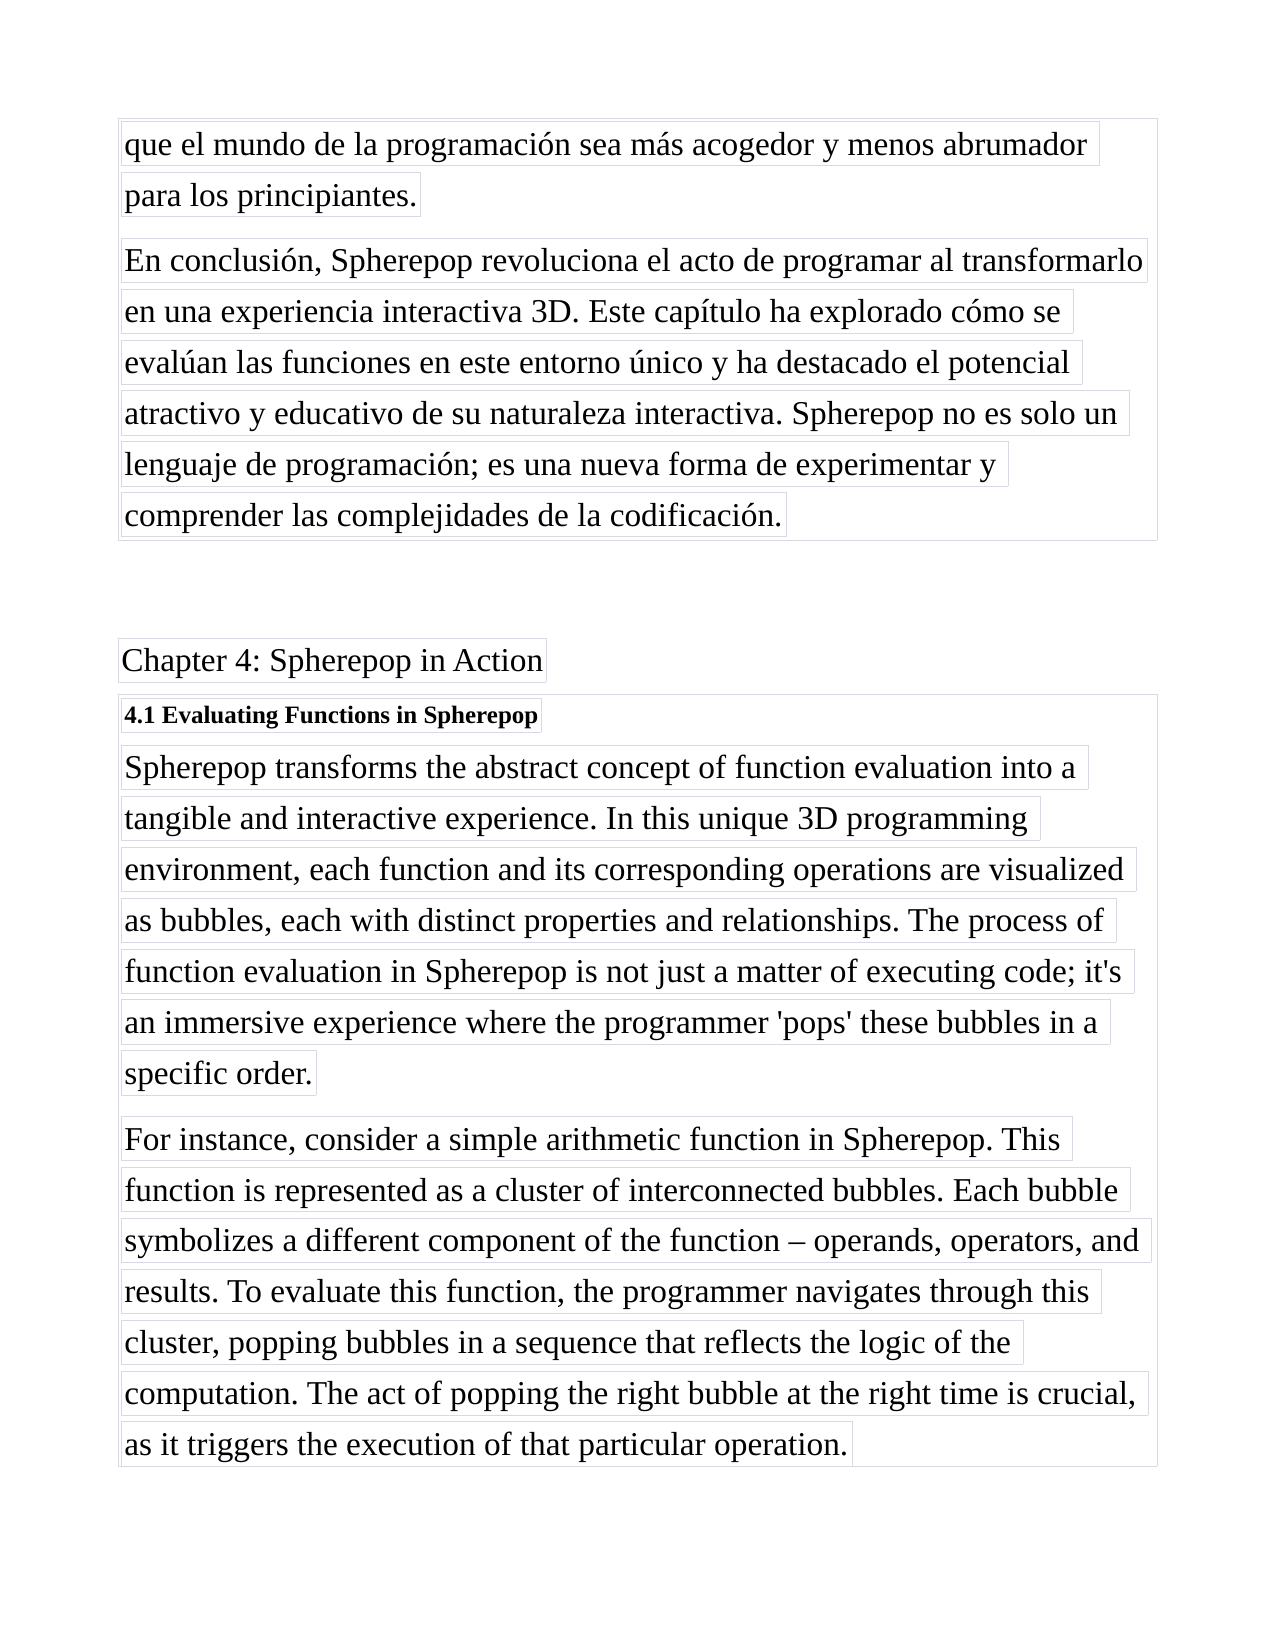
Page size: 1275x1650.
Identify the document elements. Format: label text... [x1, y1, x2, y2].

text Spherepop transforms the abstract concept of function evaluation into a tangible and interactive experience. In this unique 3D programming environment, each function and its corresponding operations are visualized as bubbles, each with distinct properties and relationships. The process of function evaluation in Spherepop is not just a matter of executing code; it's an immersive experience where the programmer 'pops' these bubbles in a specific order. [119, 742, 1157, 1095]
text Chapter 4: Spherepop in Action [118, 561, 1157, 682]
text For instance, consider a simple arithmetic function in Spherepop. This function is represented as a cluster of interconnected bubbles. Each bubble symbolizes a different component of the function – operands, operators, and results. To evaluate this function, the programmer navigates through this cluster, popping bubbles in a sequence that reflects the logic of the computation. The act of popping the right bubble at the right time is crucial, as it triggers the execution of that particular operation. [119, 1113, 1157, 1466]
text que el mundo de la programación sea más acogedor y menos abrumador para los principiantes. [119, 119, 1157, 216]
subtitle 4.1 Evaluating Functions in Spherepop [119, 695, 1157, 732]
text En conclusión, Spherepop revoluciona el acto de programar al transformarlo en una experiencia interactiva 3D. Este capítulo ha explorado cómo se evalúan las funciones en este entorno único y ha destacado el potencial atractivo y educativo de su naturaleza interactiva. Spherepop no es solo un lenguaje de programación; es una nueva forma de experimentar y comprender las complejidades de la codificación. [119, 234, 1157, 540]
